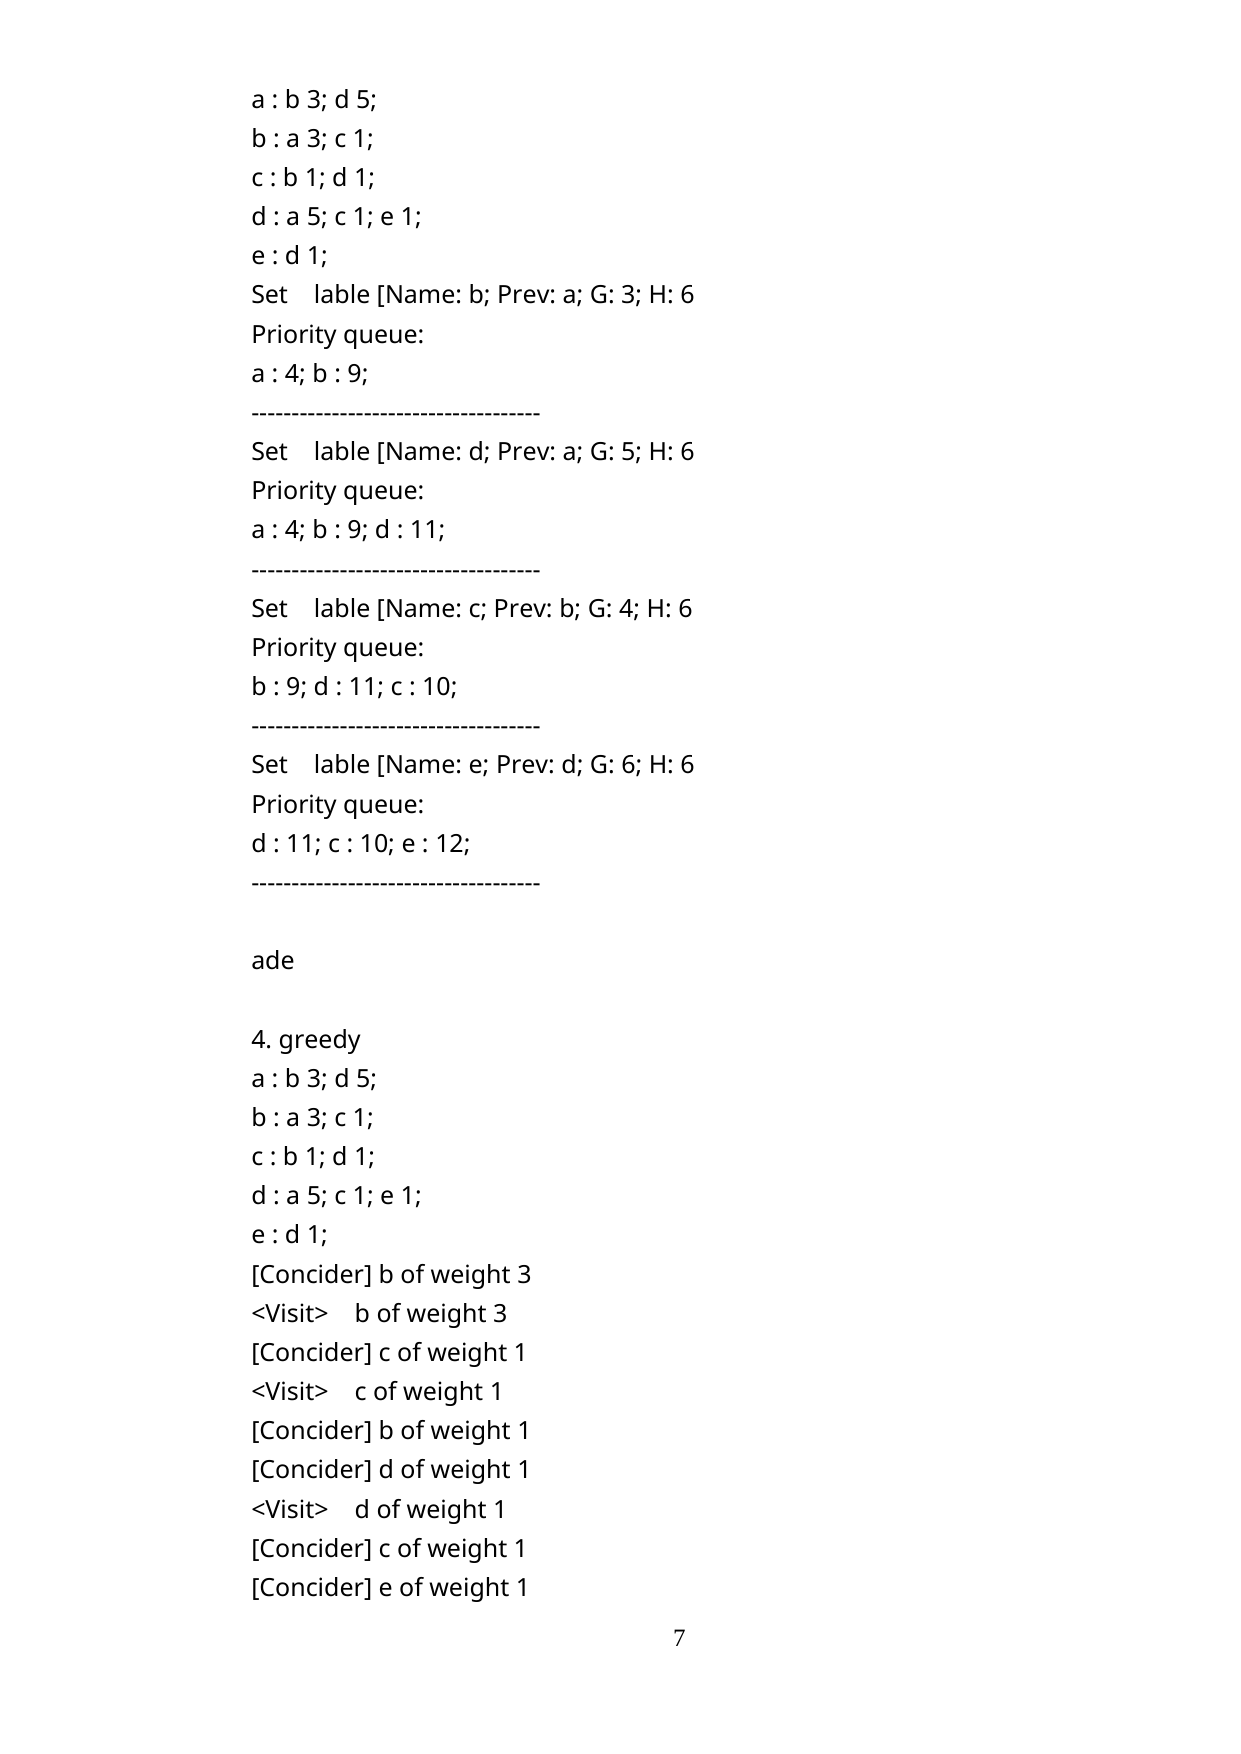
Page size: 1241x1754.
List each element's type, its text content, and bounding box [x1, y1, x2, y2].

text 4. greedy [177, 1021, 1181, 1055]
text [Concider] d of weight 1 [177, 1452, 1181, 1486]
text d : a 5; c 1; e 1; [177, 1178, 1181, 1212]
text a : 4; b : 9; [177, 356, 1181, 389]
text c : b 1; d 1; [177, 160, 1181, 194]
text Set lable [Name: c; Prev: b; G: 4; H: 6 [177, 591, 1181, 624]
text Set lable [Name: d; Prev: a; G: 5; H: 6 [177, 434, 1181, 468]
text d : a 5; c 1; e 1; [177, 199, 1181, 233]
text d : 11; c : 10; e : 12; [177, 826, 1181, 859]
text e : d 1; [177, 238, 1181, 272]
text <Visit> d of weight 1 [177, 1491, 1181, 1525]
text [Concider] e of weight 1 [177, 1570, 1181, 1604]
text ------------------------------------ [177, 865, 1181, 899]
text b : 9; d : 11; c : 10; [177, 669, 1181, 703]
text Priority queue: [177, 316, 1181, 350]
text Priority queue: [177, 786, 1181, 820]
text a : b 3; d 5; [177, 81, 1181, 115]
text e : d 1; [177, 1217, 1181, 1251]
text [Concider] c of weight 1 [177, 1335, 1181, 1369]
text [Concider] b of weight 1 [177, 1413, 1181, 1447]
text b : a 3; c 1; [177, 121, 1181, 154]
text Set lable [Name: b; Prev: a; G: 3; H: 6 [177, 277, 1181, 311]
text ------------------------------------ [177, 551, 1181, 585]
text ------------------------------------ [177, 708, 1181, 742]
text b : a 3; c 1; [177, 1100, 1181, 1134]
text Priority queue: [177, 630, 1181, 664]
text [Concider] c of weight 1 [177, 1531, 1181, 1564]
text Priority queue: [177, 473, 1181, 507]
text Set lable [Name: e; Prev: d; G: 6; H: 6 [177, 747, 1181, 781]
text ade [177, 943, 1181, 977]
text <Visit> b of weight 3 [177, 1296, 1181, 1329]
text [Concider] b of weight 3 [177, 1256, 1181, 1290]
text <Visit> c of weight 1 [177, 1374, 1181, 1408]
text a : b 3; d 5; [177, 1061, 1181, 1094]
text c : b 1; d 1; [177, 1139, 1181, 1173]
text ------------------------------------ [177, 395, 1181, 429]
text a : 4; b : 9; d : 11; [177, 512, 1181, 546]
